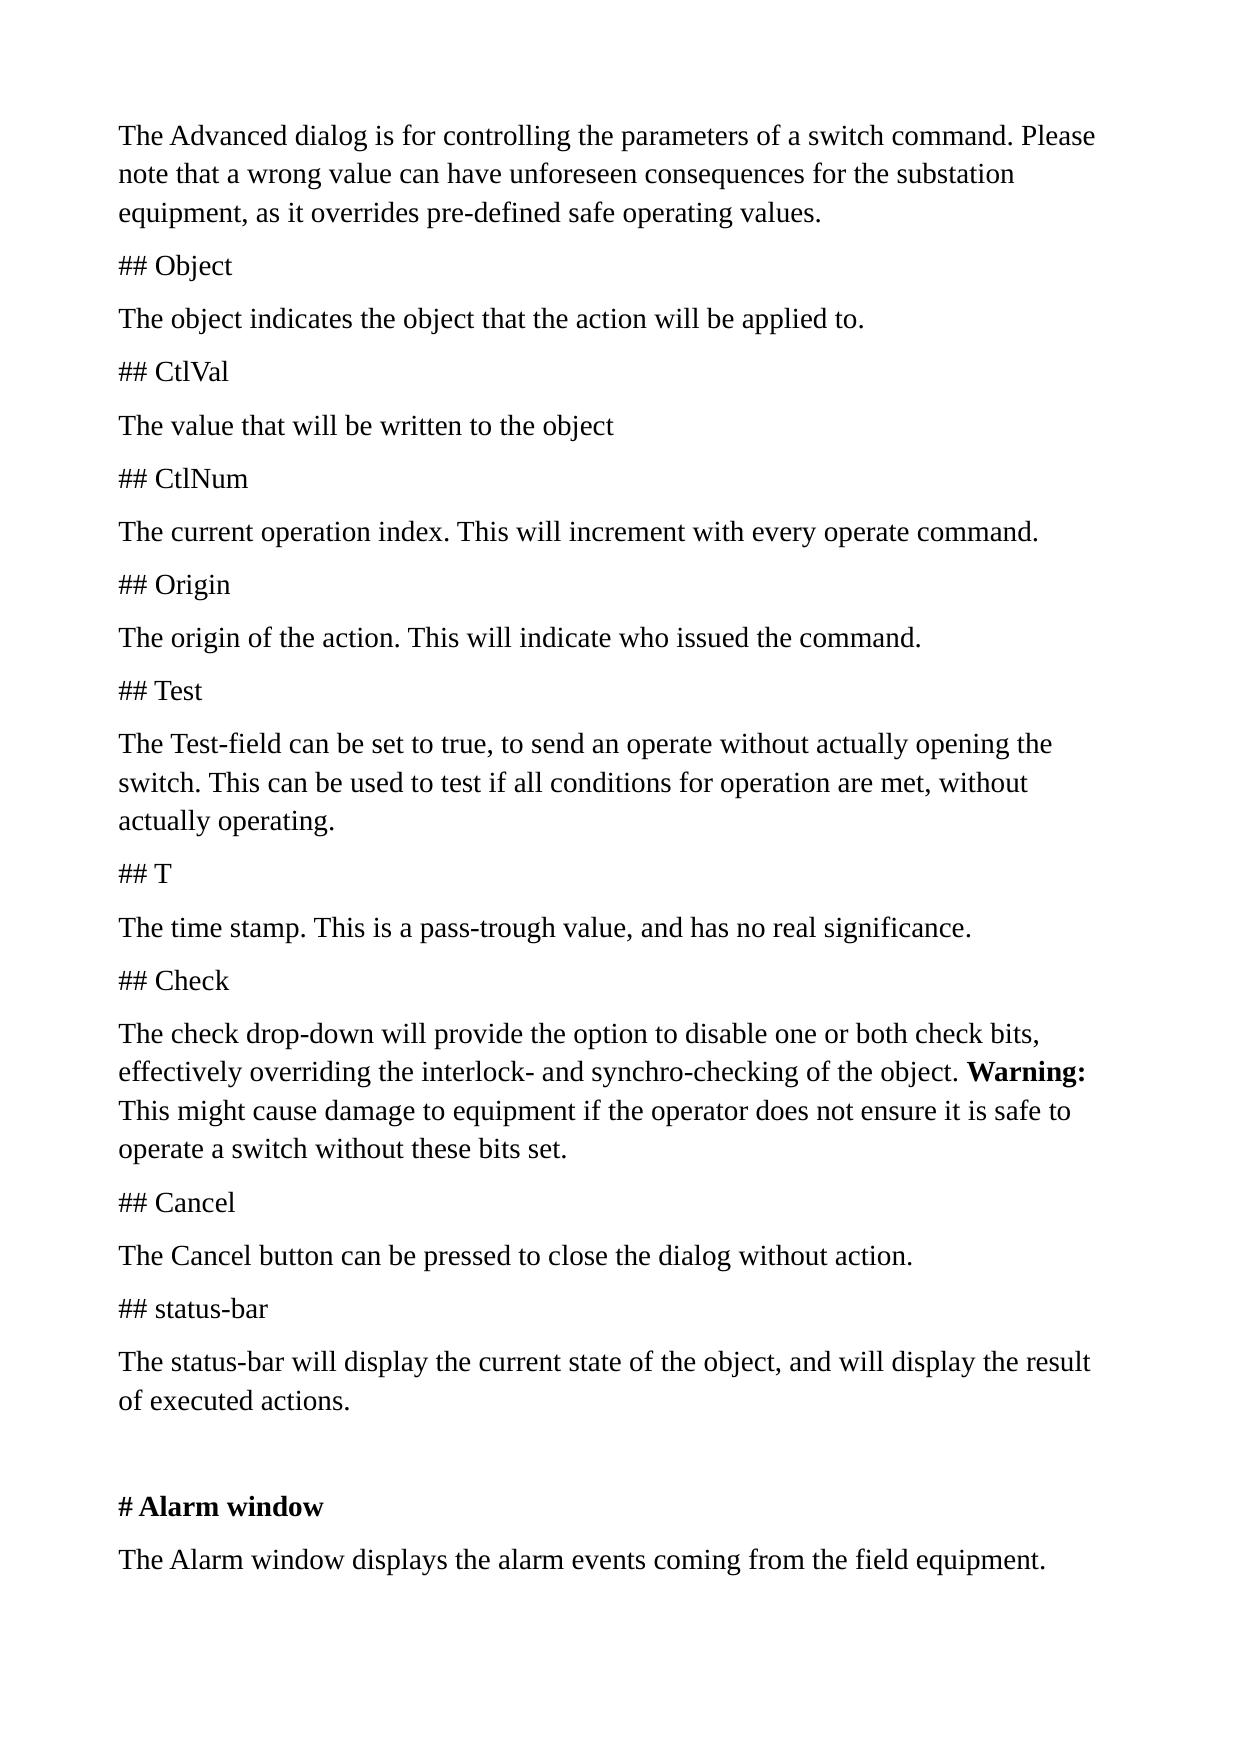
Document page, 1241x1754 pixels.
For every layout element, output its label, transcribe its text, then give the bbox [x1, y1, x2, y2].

text The status-bar will display the current state of the object, and will display the result of executed actions. [118, 1344, 1122, 1416]
text The Test-field can be set to true, to send an operate without actually opening the switch. This can be used to test if all conditions for operation are met, without actually operating. [118, 726, 1122, 837]
text ## CtlNum [118, 461, 1122, 494]
text The current operation index. This will increment with every operate command. [118, 514, 1122, 547]
text ## T [118, 857, 1122, 890]
text ## Check [118, 963, 1122, 996]
text The object indicates the object that the action will be applied to. [118, 301, 1122, 335]
text ## Origin [118, 567, 1122, 601]
text The time stamp. This is a pass-trough value, and has no real significance. [118, 910, 1122, 943]
text # Alarm window [118, 1489, 1122, 1522]
text ## Test [118, 673, 1122, 707]
text The check drop-down will provide the option to disable one or both check bits, effectively overriding the interlock- and synchro-checking of the object. Warning: This might cause damage to equipment if the operator does not ensure it is safe to operate a switch without these bits set. [118, 1016, 1122, 1165]
text The Alarm window displays the alarm events coming from the field equipment. [118, 1542, 1122, 1576]
text The value that will be written to the object [118, 408, 1122, 441]
text ## CtlVal [118, 354, 1122, 388]
text The Advanced dialog is for controlling the parameters of a switch command. Please note that a wrong value can have unforeseen consequences for the substation equipment, as it overrides pre-defined safe operating values. [118, 118, 1122, 229]
text ## status-bar [118, 1291, 1122, 1324]
text ## Cancel [118, 1185, 1122, 1218]
text The Cancel button can be pressed to close the dialog without action. [118, 1238, 1122, 1271]
text ## Object [118, 248, 1122, 282]
text The origin of the action. This will indicate who issued the command. [118, 620, 1122, 654]
